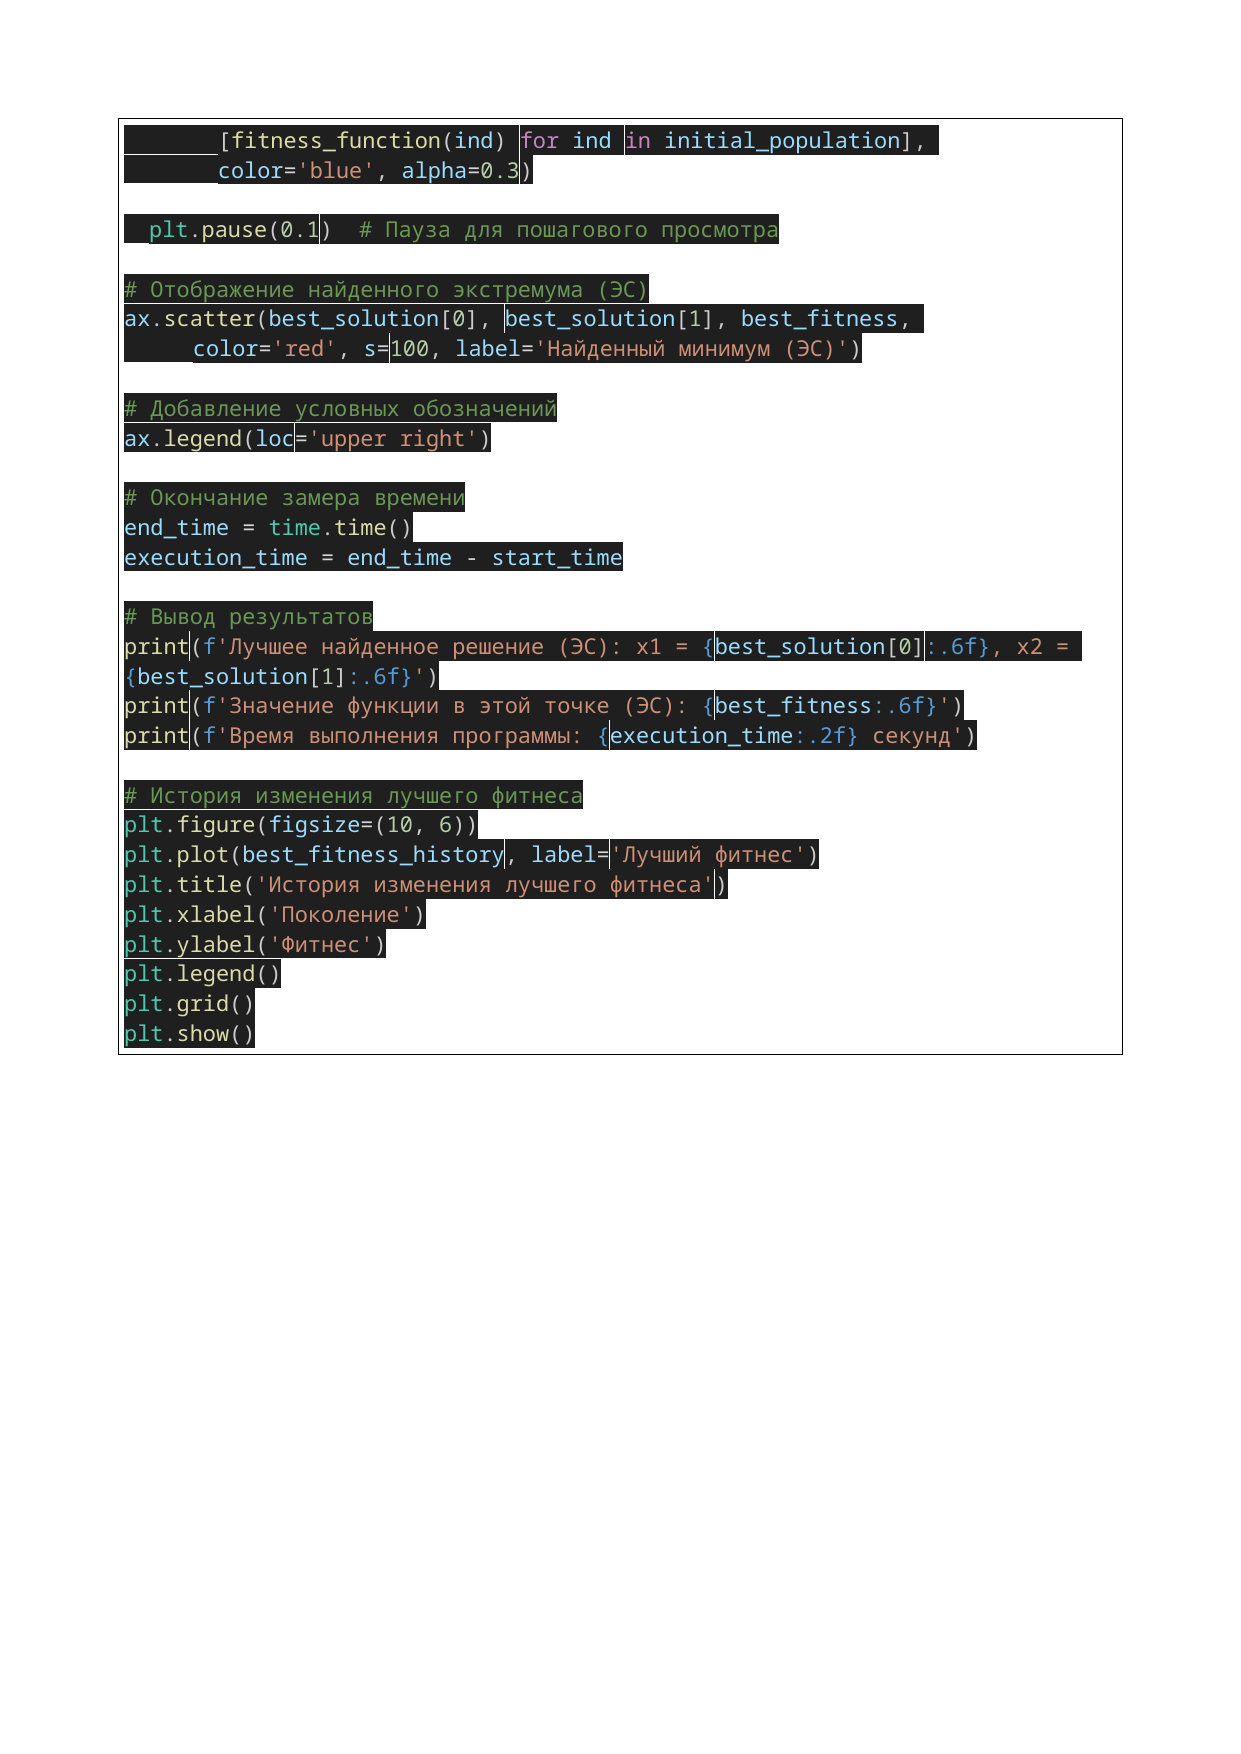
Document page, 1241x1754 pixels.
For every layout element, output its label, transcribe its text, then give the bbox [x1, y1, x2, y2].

table_header [fitness_function(ind) for ind in initial_population], color='blue', alpha=0.3) plt.pause(0.1) # Пауза для пошагового просмотра # Отображение найденного экстремума (ЭС) ax.scatter(best_solution[0], best_solution[1], best_fitness, color='red', s=100, label='Найденный минимум (ЭС)') # Добавление условных обозначений ax.legend(loc='upper right') # Окончание замера времени end_time = time.time() execution_time = end_time - start_time # Вывод результатов print(f'Лучшее найденное решение (ЭС): x1 = {best_solution[0]:.6f}, x2 = {best_solution[1]:.6f}') print(f'Значение функции в этой точке (ЭС): {best_fitness:.6f}') print(f'Время выполнения программы: {execution_time:.2f} секунд') # История изменения лучшего фитнеса plt.figure(figsize=(10, 6)) plt.plot(best_fitness_history, label='Лучший фитнес') plt.title('История изменения лучшего фитнеса') plt.xlabel('Поколение') plt.ylabel('Фитнес') plt.legend() plt.grid() plt.show() [119, 119, 1122, 1053]
